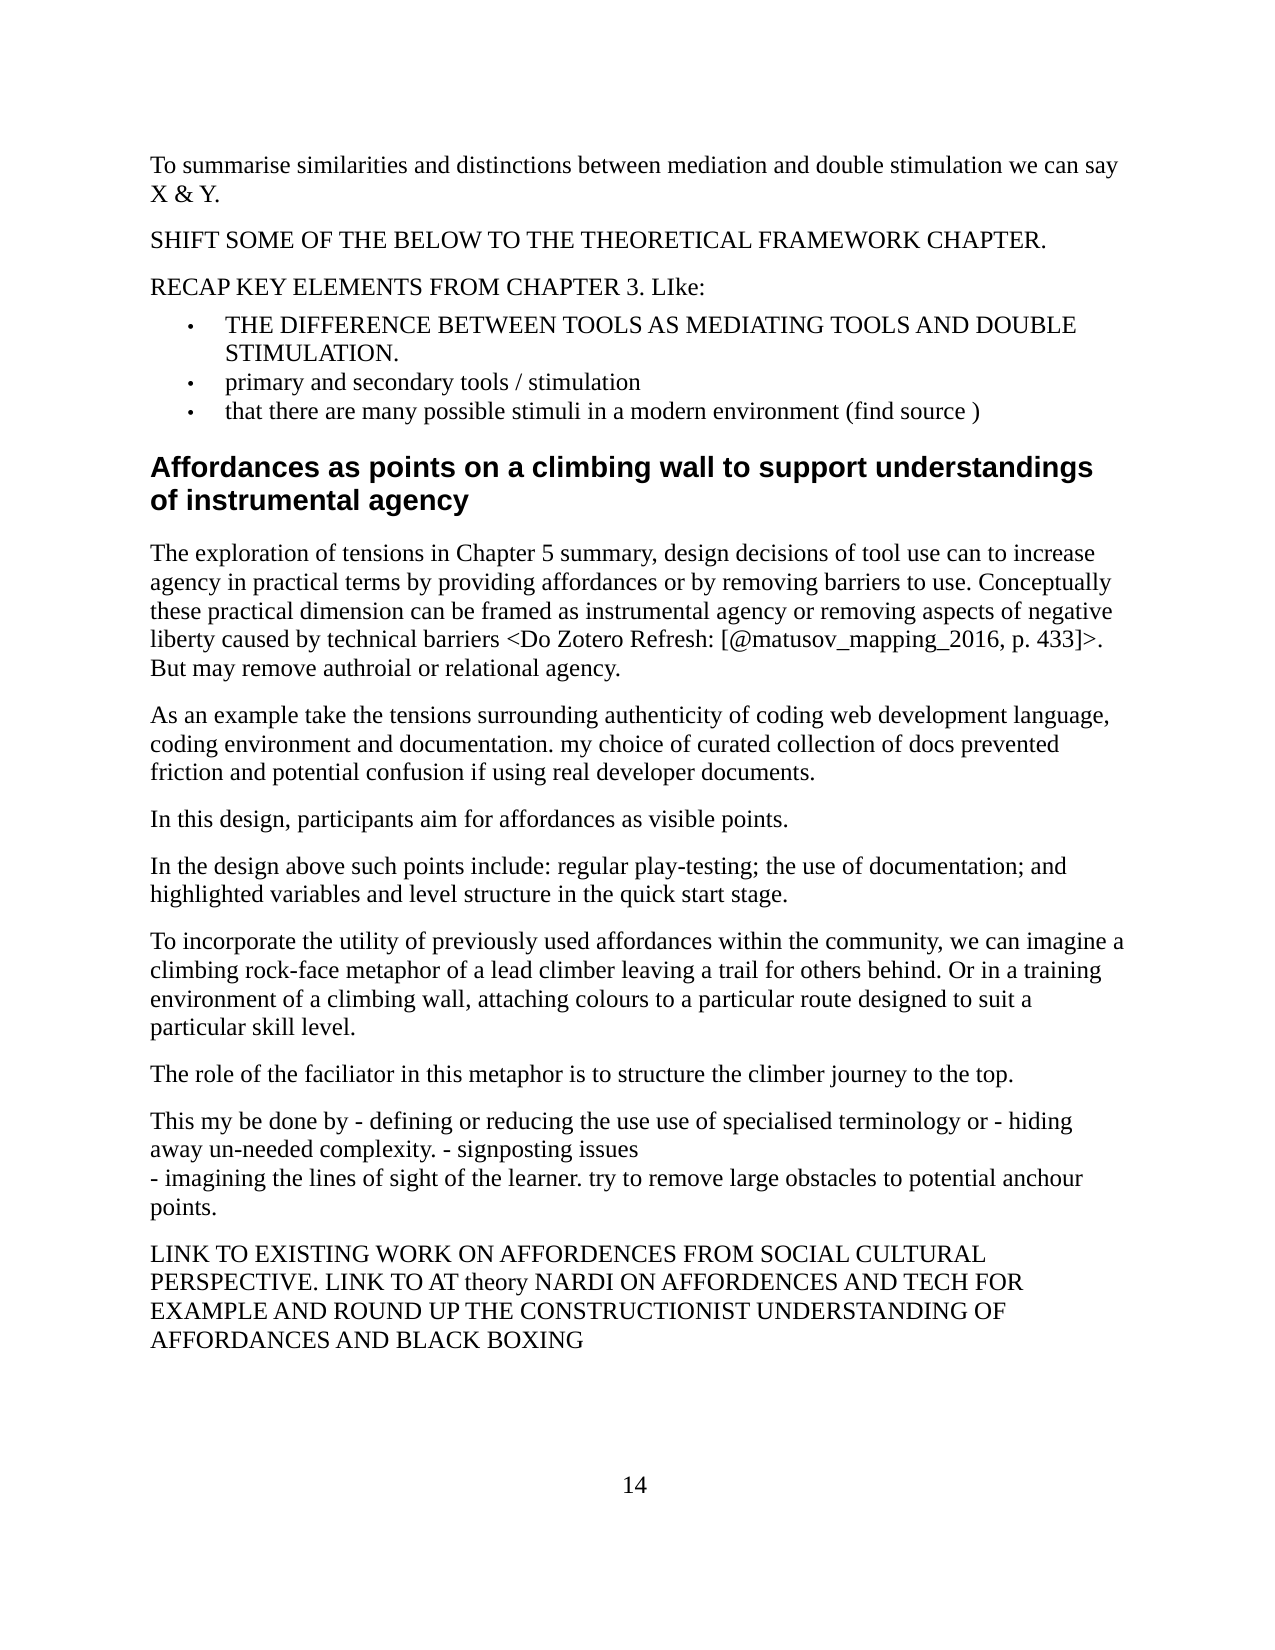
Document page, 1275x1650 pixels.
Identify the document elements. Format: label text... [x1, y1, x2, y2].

text LINK TO EXISTING WORK ON AFFORDENCES FROM SOCIAL CULTURAL PERSPECTIVE. LINK TO AT theory NARDI ON AFFORDENCES AND TECH FOR EXAMPLE AND ROUND UP THE CONSTRUCTIONIST UNDERSTANDING OF AFFORDANCES AND BLACK BOXING [150, 1239, 1125, 1354]
text RECAP KEY ELEMENTS FROM CHAPTER 3. LIke: [150, 272, 1125, 301]
text The exploration of tensions in Chapter 5 summary, design decisions of tool use can to increase agency in practical terms by providing affordances or by removing barriers to use. Conceptually these practical dimension can be framed as instrumental agency or removing aspects of negative liberty caused by technical barriers <Do Zotero Refresh: [@matusov_mapping_2016, p. 433]>. But may remove authroial or relational agency. [150, 538, 1125, 682]
text In the design above such points include: regular play-testing; the use of documentation; and highlighted variables and level structure in the quick start stage. [150, 851, 1125, 908]
text In this design, participants aim for affordances as visible points. [150, 804, 1125, 833]
list that there are many possible stimuli in a modern environment (find source ) [187, 396, 1125, 425]
list THE DIFFERENCE BETWEEN TOOLS AS MEDIATING TOOLS AND DOUBLE STIMULATION. [187, 310, 1125, 367]
subtitle Affordances as points on a climbing wall to support understandings of instrumental agency [150, 450, 1125, 517]
text SHIFT SOME OF THE BELOW TO THE THEORETICAL FRAMEWORK CHAPTER. [150, 225, 1125, 254]
text As an example take the tensions surrounding authenticity of coding web development language, coding environment and documentation. my choice of curated collection of docs prevented friction and potential confusion if using real developer documents. [150, 700, 1125, 786]
text The role of the faciliator in this metaphor is to structure the climber journey to the top. [150, 1059, 1125, 1088]
text To incorporate the utility of previously used affordances within the community, we can imagine a climbing rock-face metaphor of a lead climber leaving a trail for others behind. Or in a training environment of a climbing wall, attaching colours to a particular route designed to suit a particular skill level. [150, 926, 1125, 1041]
list primary and secondary tools / stimulation [187, 367, 1125, 396]
text To summarise similarities and distinctions between mediation and double stimulation we can say X & Y. [150, 150, 1125, 207]
text This my be done by - defining or reducing the use use of specialised terminology or - hiding away un-needed complexity. - signposting issues - imagining the lines of sight of the learner. try to remove large obstacles to potential anchour points. [150, 1106, 1125, 1221]
